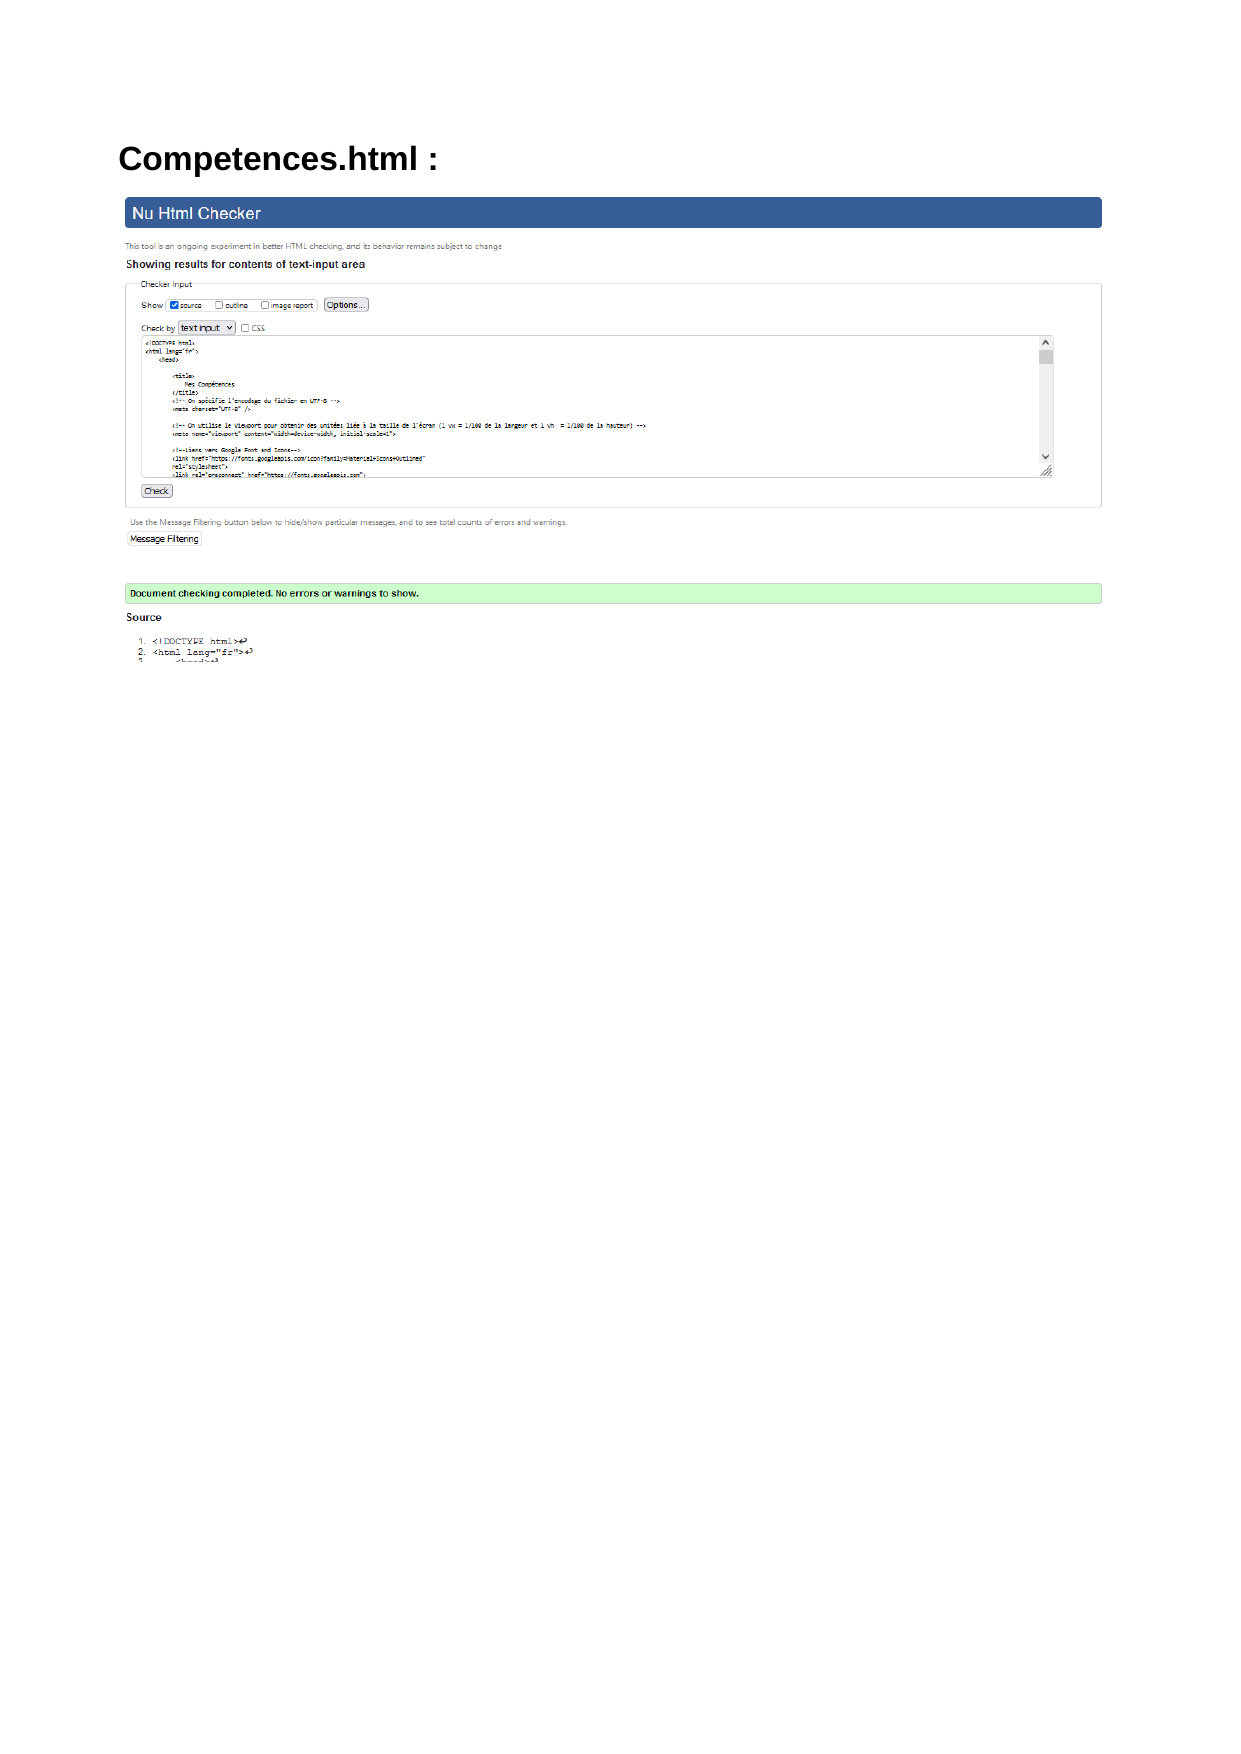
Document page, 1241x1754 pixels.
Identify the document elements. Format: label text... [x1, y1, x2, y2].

picture [118, 190, 1123, 662]
subtitle Competences.html : [118, 139, 1122, 178]
